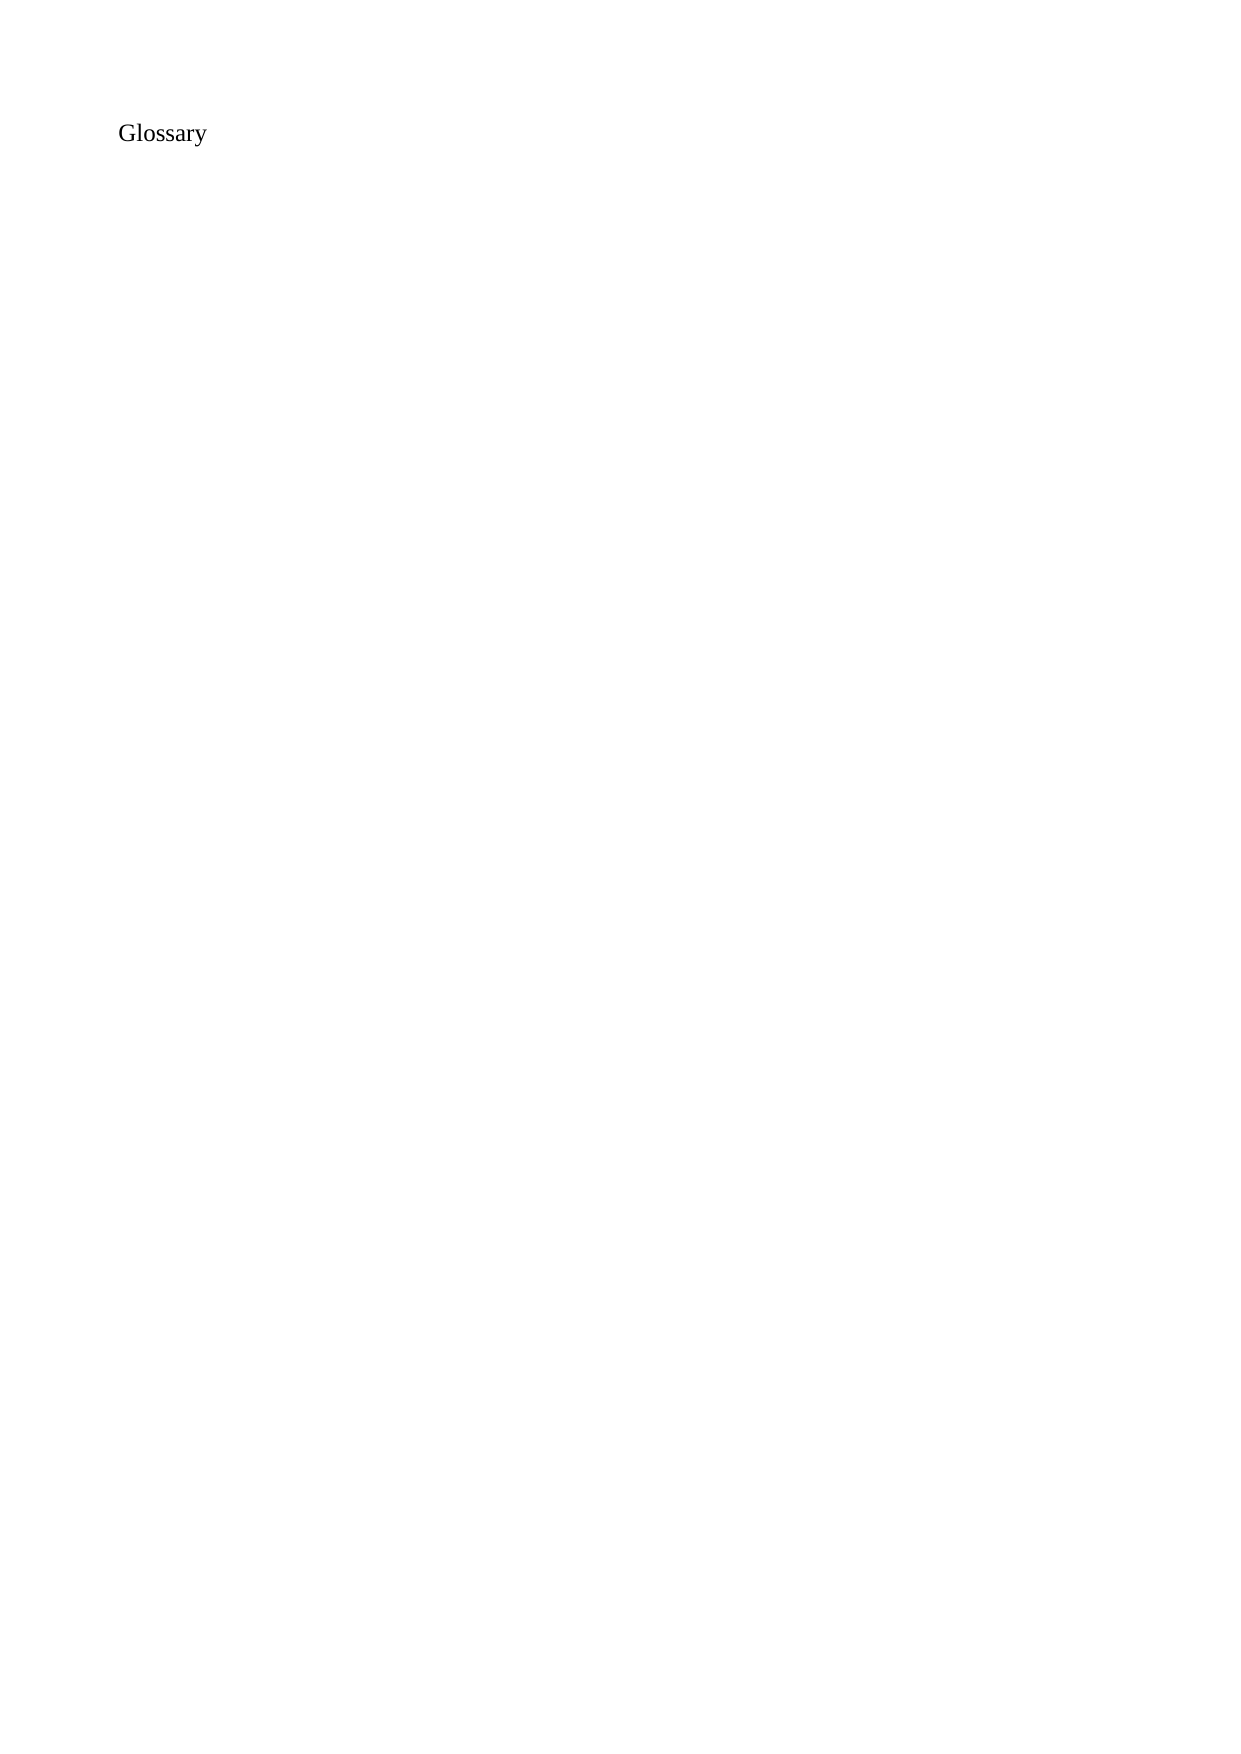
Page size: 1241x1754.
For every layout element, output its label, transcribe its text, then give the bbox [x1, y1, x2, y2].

text Glossary [118, 118, 1122, 147]
